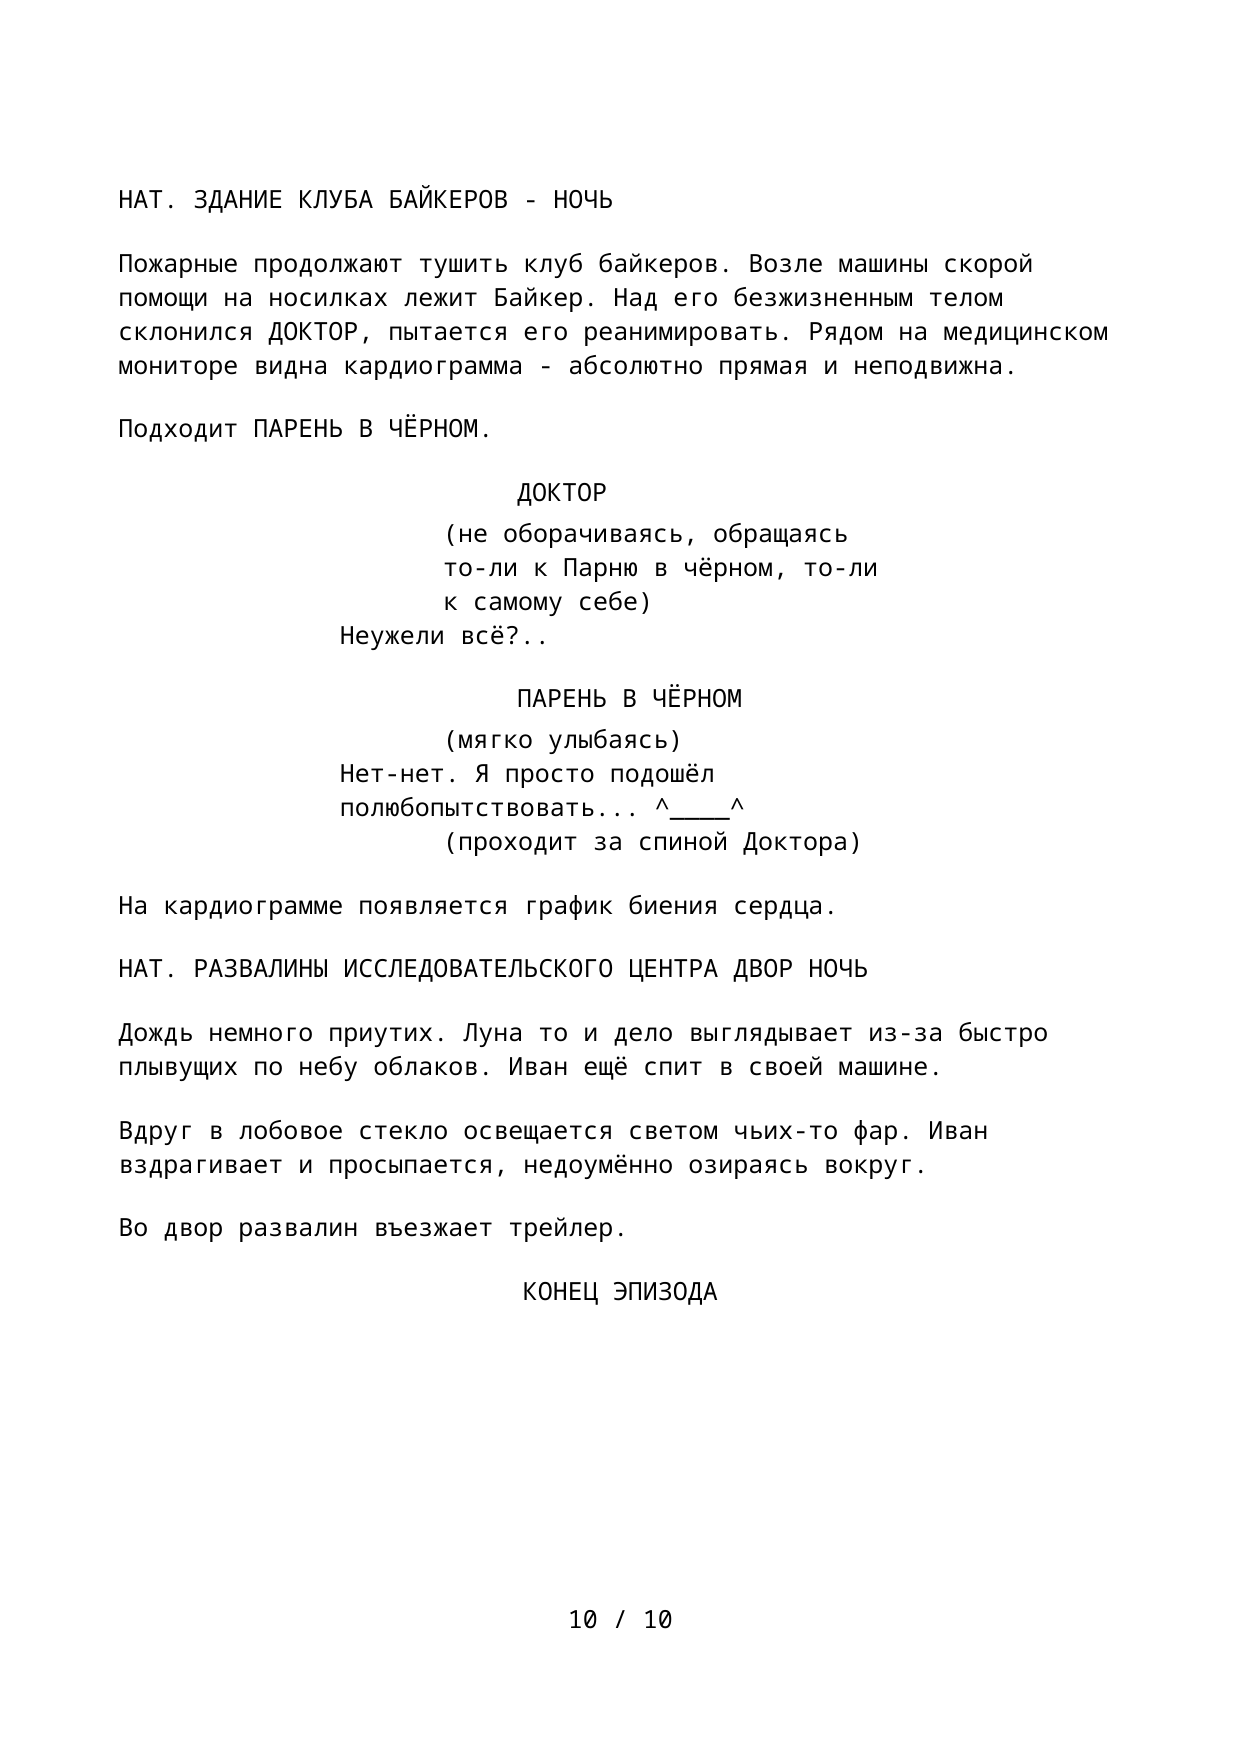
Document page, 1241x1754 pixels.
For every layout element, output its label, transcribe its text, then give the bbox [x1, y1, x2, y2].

text НАТ. ЗДАНИЕ КЛУБА БАЙКЕРОВ - НОЧЬ [118, 182, 1122, 216]
text Дождь немного приутих. Луна то и дело выглядывает из-за быстро плывущих по небу облаков. Иван ещё спит в своей машине. [118, 1015, 1122, 1083]
text Подходит ПАРЕНЬ В ЧЁРНОМ. [118, 411, 1122, 445]
text ПАРЕНЬ В ЧЁРНОМ [517, 681, 1122, 715]
text ДОКТОР [517, 474, 1122, 508]
text Вдруг в лобовое стекло освещается светом чьих-то фар. Иван вздрагивает и просыпается, недоумённо озираясь вокруг. [118, 1112, 1122, 1180]
text НАТ. РАЗВАЛИНЫ ИССЛЕДОВАТЕЛЬСКОГО ЦЕНТРА ДВОР НОЧЬ [118, 951, 1122, 985]
text КОНЕЦ ЭПИЗОДА [118, 1273, 1122, 1307]
text (проходит за спиной Доктора) [443, 824, 901, 858]
text Во двор развалин въезжает трейлер. [118, 1210, 1122, 1244]
text Нет-нет. Я просто подошёл полюбопытствовать... ^____^ [339, 756, 901, 824]
text На кардиограмме появляется график биения сердца. [118, 888, 1122, 922]
text Неужели всё?.. [339, 617, 901, 652]
text (не оборачиваясь, обращаясь то-ли к Парню в чёрном, то-ли к самому себе) [443, 515, 901, 617]
text (мягко улыбаясь) [443, 722, 901, 756]
text Пожарные продолжают тушить клуб байкеров. Возле машины скорой помощи на носилках лежит Байкер. Над его безжизненным телом склонился ДОКТОР, пытается его реанимировать. Рядом на медицинском мониторе видна кардиограмма - абсолютно прямая и неподвижна. [118, 245, 1122, 381]
